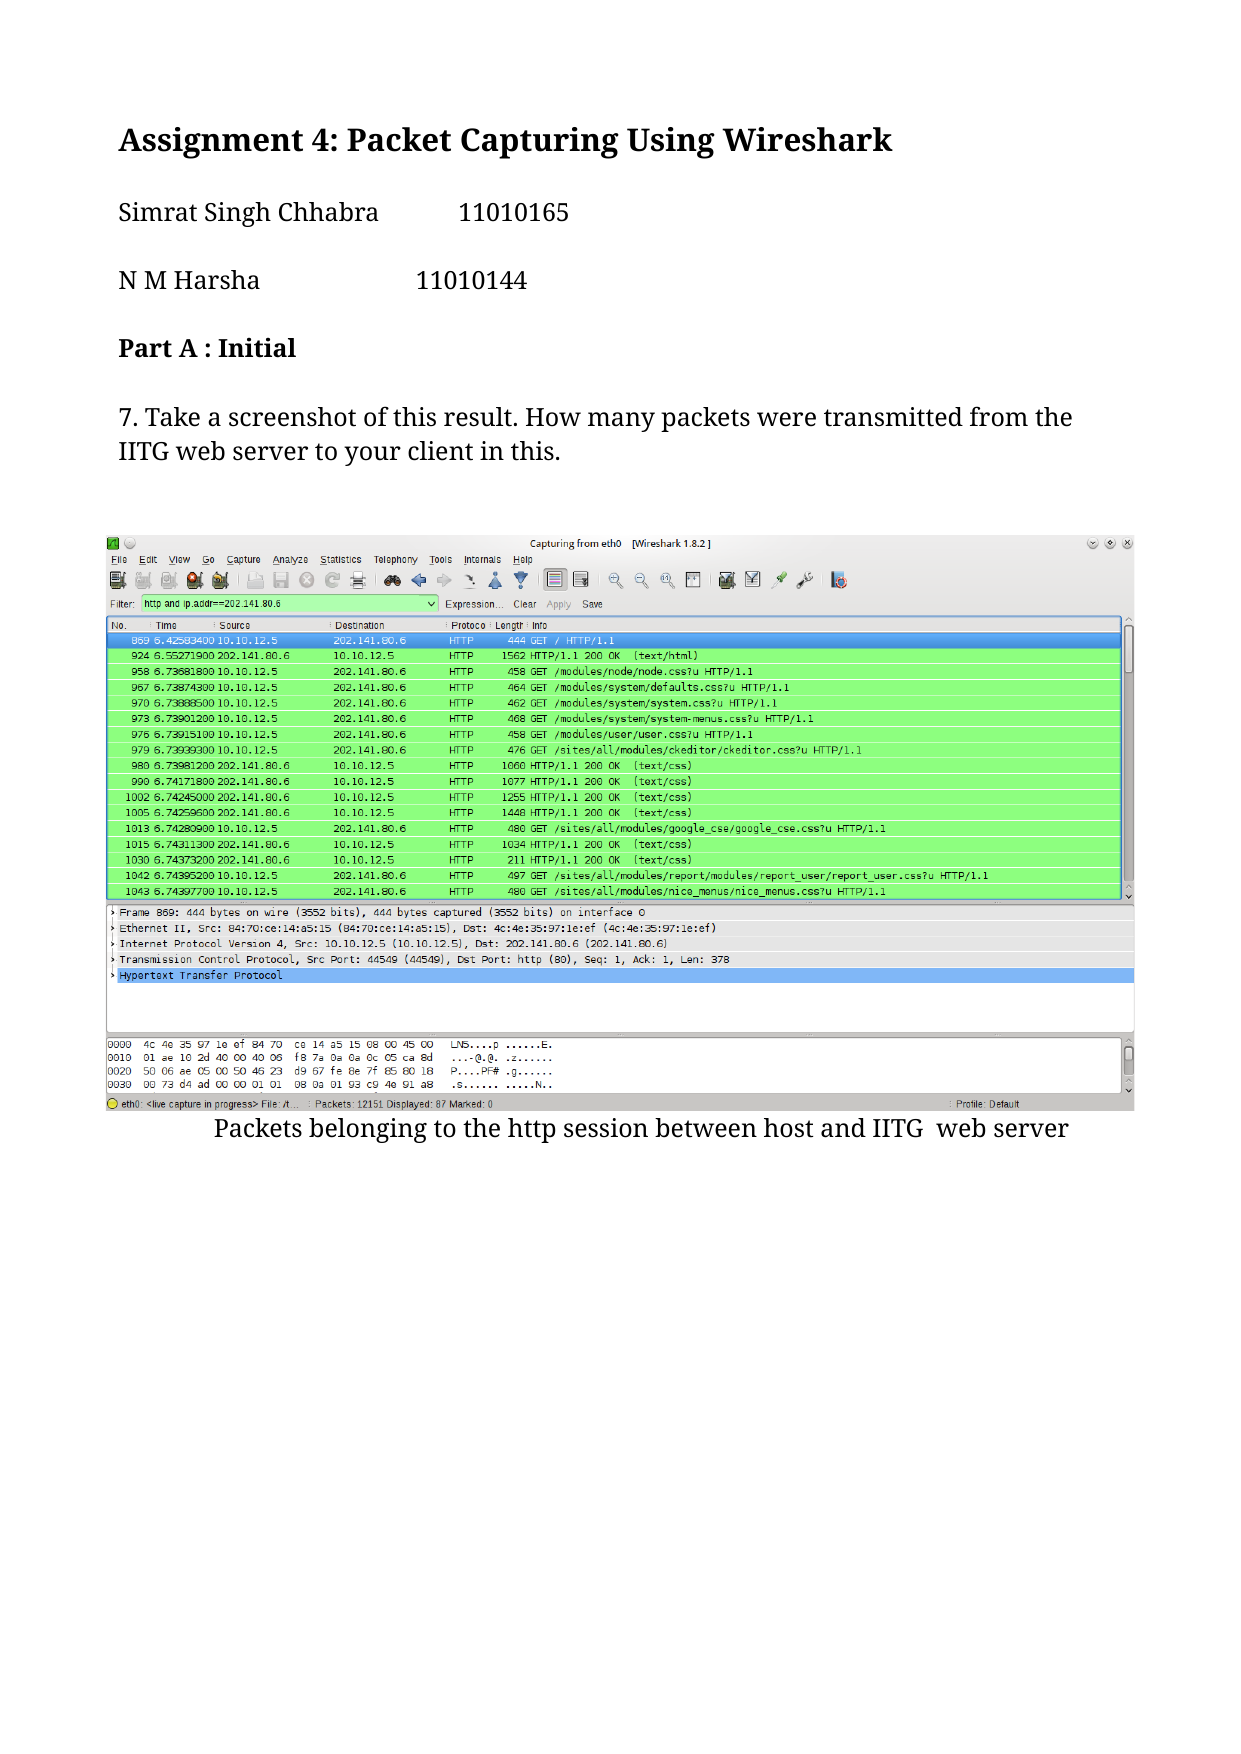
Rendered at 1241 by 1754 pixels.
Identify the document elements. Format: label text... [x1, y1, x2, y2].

text 7. Take a screenshot of this result. How many packets were transmitted from the IITG web server to your client in this. [118, 399, 1122, 467]
text Simrat Singh Chhabra 11010165 [118, 195, 1122, 229]
text Packets belonging to the http session between host and IITG web server [118, 1111, 1122, 1145]
text Part A : Initial [118, 331, 1122, 365]
picture [105, 535, 1135, 1111]
text N M Harsha 11010144 [118, 263, 1122, 297]
text Assignment 4: Packet Capturing Using Wireshark [118, 118, 1122, 161]
